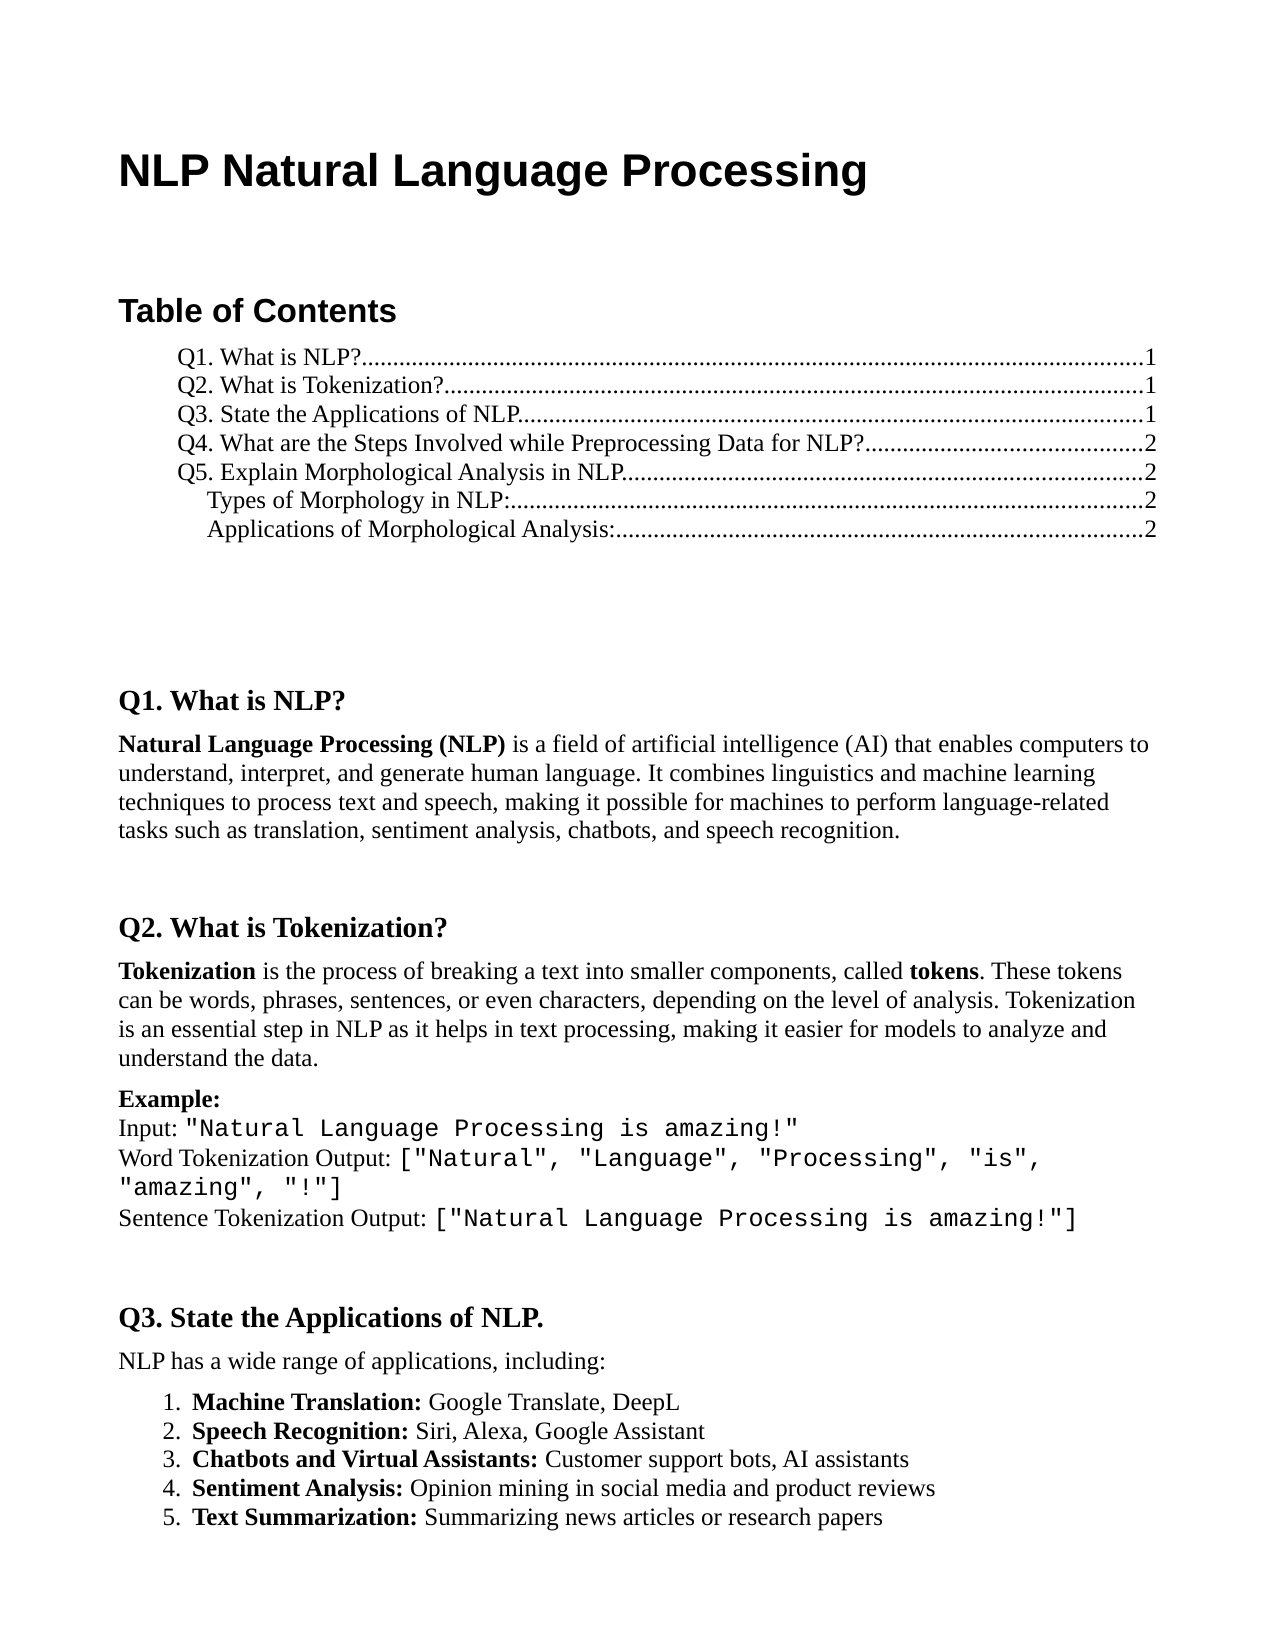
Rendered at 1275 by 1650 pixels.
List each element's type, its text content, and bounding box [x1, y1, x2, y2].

text Types of Morphology in NLP: 2 [207, 486, 1157, 514]
list Chatbots and Virtual Assistants: Customer support bots, AI assistants [162, 1444, 1157, 1473]
text Q5. Explain Morphological Analysis in NLP. 2 [177, 457, 1157, 486]
text Q4. What are the Steps Involved while Preprocessing Data for NLP? 2 [177, 428, 1157, 457]
subtitle Table of Contents [118, 291, 1157, 329]
list Sentiment Analysis: Opinion mining in social media and product reviews [162, 1473, 1157, 1502]
subtitle Q2. What is Tokenization? [118, 910, 1157, 944]
text Q2. What is Tokenization? 1 [177, 371, 1157, 399]
list Machine Translation: Google Translate, DeepL [162, 1387, 1157, 1416]
text Q1. What is NLP? 1 [177, 342, 1157, 371]
subtitle NLP Natural Language Processing [118, 143, 1157, 196]
list Speech Recognition: Siri, Alexa, Google Assistant [162, 1416, 1157, 1444]
text Applications of Morphological Analysis: 2 [207, 514, 1157, 543]
subtitle Q1. What is NLP? [118, 683, 1157, 717]
text Natural Language Processing (NLP) is a field of artificial intelligence (AI) that enables computers to understand, interpret, and generate human language. It combines linguistics and machine learning techniques to process text and speech, making it possible for machines to perform language-related tasks such as translation, sentiment analysis, chatbots, and speech recognition. [118, 729, 1157, 844]
subtitle Q3. State the Applications of NLP. [118, 1300, 1157, 1333]
text NLP has a wide range of applications, including: [118, 1346, 1157, 1374]
text Tokenization is the process of breaking a text into smaller components, called tokens. These tokens can be words, phrases, sentences, or even characters, depending on the level of analysis. Tokenization is an essential step in NLP as it helps in text processing, making it easier for models to analyze and understand the data. [118, 956, 1157, 1071]
text Q3. State the Applications of NLP. 1 [177, 399, 1157, 428]
text Example: Input: "Natural Language Processing is amazing!" Word Tokenization Output: ["Natural", "Language", "Processing", "is", "amazing", "!"] Sentence Tokenization Output: ["Natural Language Processing is amazing!"] [118, 1084, 1157, 1233]
list Text Summarization: Summarizing news articles or research papers [162, 1502, 1157, 1531]
